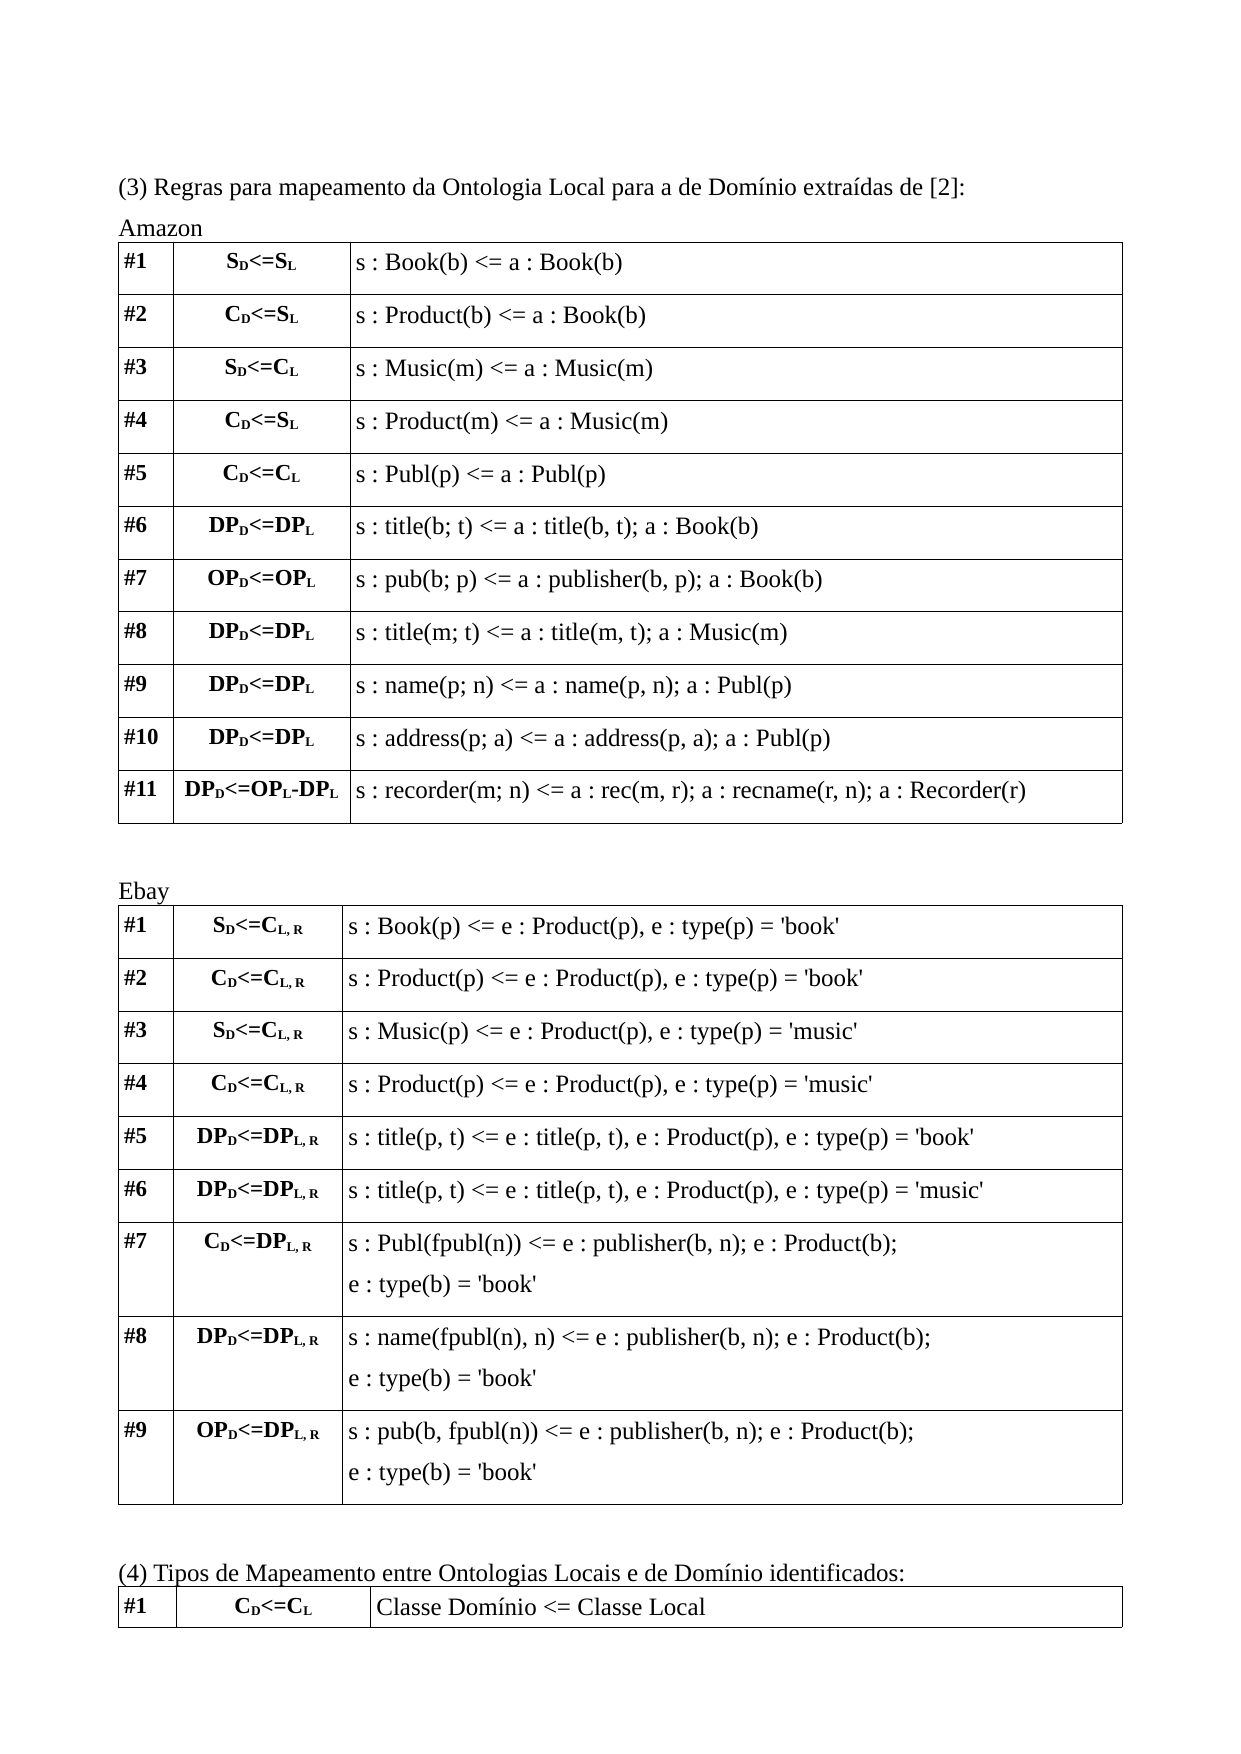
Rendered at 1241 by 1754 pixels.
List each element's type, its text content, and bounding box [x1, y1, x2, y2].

table_cell s : Product(p) <= e : Product(p), e : type(p) = 'book' [343, 959, 1122, 1011]
table_cell s : address(p; a) <= a : address(p, a); a : Publ(p) [351, 718, 1122, 770]
table_cell #7 [119, 560, 173, 611]
table_cell #8 [119, 1317, 173, 1410]
table_cell CD<=CL, R [174, 1064, 342, 1116]
table_cell #11 [119, 771, 173, 822]
table_cell s : Product(b) <= a : Book(b) [351, 295, 1122, 347]
table_cell s : title(b; t) <= a : title(b, t); a : Book(b) [351, 507, 1122, 558]
list Amazon [118, 213, 1122, 242]
table_cell #5 [119, 1117, 173, 1169]
table_header #1 [119, 243, 173, 294]
table_cell #6 [119, 507, 173, 558]
table_header SD<=CL, R [174, 906, 342, 958]
table_cell #4 [119, 401, 173, 453]
table_cell s : Product(p) <= e : Product(p), e : type(p) = 'music' [343, 1064, 1122, 1116]
table_cell s : title(p, t) <= e : title(p, t), e : Product(p), e : type(p) = 'music' [343, 1170, 1122, 1222]
table_cell SD<=CL, R [174, 1012, 342, 1063]
list Ebay [118, 876, 1122, 905]
table_cell s : name(p; n) <= a : name(p, n); a : Publ(p) [351, 665, 1122, 717]
table_cell s : recorder(m; n) <= a : rec(m, r); a : recname(r, n); a : Recorder(r) [351, 771, 1122, 822]
table_cell DPD<=DPL [174, 665, 350, 717]
table_cell SD<=CL [174, 348, 350, 400]
table_cell s : title(p, t) <= e : title(p, t), e : Product(p), e : type(p) = 'book' [343, 1117, 1122, 1169]
table_cell #7 [119, 1223, 173, 1316]
table_cell OPD<=DPL, R [174, 1411, 342, 1504]
table_cell #2 [119, 295, 173, 347]
table_cell CD<=SL [174, 295, 350, 347]
table_cell #9 [119, 1411, 173, 1504]
table_cell s : Publ(fpubl(n)) <= e : publisher(b, n); e : Product(b); e : type(b) = 'book' [343, 1223, 1122, 1316]
table_header #1 [119, 906, 173, 958]
table_header #1 [119, 1587, 176, 1627]
table_cell #4 [119, 1064, 173, 1116]
table_cell CD<=CL, R [174, 959, 342, 1011]
table_header s : Book(b) <= a : Book(b) [351, 243, 1122, 294]
table_cell DPD<=DPL, R [174, 1317, 342, 1410]
table_cell s : Music(p) <= e : Product(p), e : type(p) = 'music' [343, 1012, 1122, 1063]
table_cell s : name(fpubl(n), n) <= e : publisher(b, n); e : Product(b); e : type(b) = 'book' [343, 1317, 1122, 1410]
table_cell s : pub(b, fpubl(n)) <= e : publisher(b, n); e : Product(b); e : type(b) = 'book' [343, 1411, 1122, 1504]
table_cell DPD<=DPL [174, 612, 350, 664]
table_header Classe Domínio <= Classe Local [371, 1587, 1122, 1627]
table_cell DPD<=DPL, R [174, 1117, 342, 1169]
table_cell #9 [119, 665, 173, 717]
list (4) Tipos de Mapeamento entre Ontologias Locais e de Domínio identificados: [118, 1558, 1122, 1586]
table_header s : Book(p) <= e : Product(p), e : type(p) = 'book' [343, 906, 1122, 958]
table_cell CD<=CL [174, 454, 350, 506]
table_cell CD<=DPL, R [174, 1223, 342, 1316]
table_cell #5 [119, 454, 173, 506]
table_cell DPD<=DPL [174, 718, 350, 770]
list (3) Regras para mapeamento da Ontologia Local para a de Domínio extraídas de [2]: [118, 172, 1122, 200]
table_cell s : title(m; t) <= a : title(m, t); a : Music(m) [351, 612, 1122, 664]
table_cell #10 [119, 718, 173, 770]
table_cell DPD<=OPL-DPL [174, 771, 350, 822]
table_cell s : Music(m) <= a : Music(m) [351, 348, 1122, 400]
table_cell #6 [119, 1170, 173, 1222]
table_cell #3 [119, 348, 173, 400]
table_cell #8 [119, 612, 173, 664]
table_cell s : Product(m) <= a : Music(m) [351, 401, 1122, 453]
table_cell OPD<=OPL [174, 560, 350, 611]
table_cell CD<=SL [174, 401, 350, 453]
table_cell DPD<=DPL, R [174, 1170, 342, 1222]
table_header CD<=CL [177, 1587, 370, 1627]
table_cell #3 [119, 1012, 173, 1063]
table_cell s : pub(b; p) <= a : publisher(b, p); a : Book(b) [351, 560, 1122, 611]
table_cell #2 [119, 959, 173, 1011]
table_cell DPD<=DPL [174, 507, 350, 558]
table_header SD<=SL [174, 243, 350, 294]
table_cell s : Publ(p) <= a : Publ(p) [351, 454, 1122, 506]
